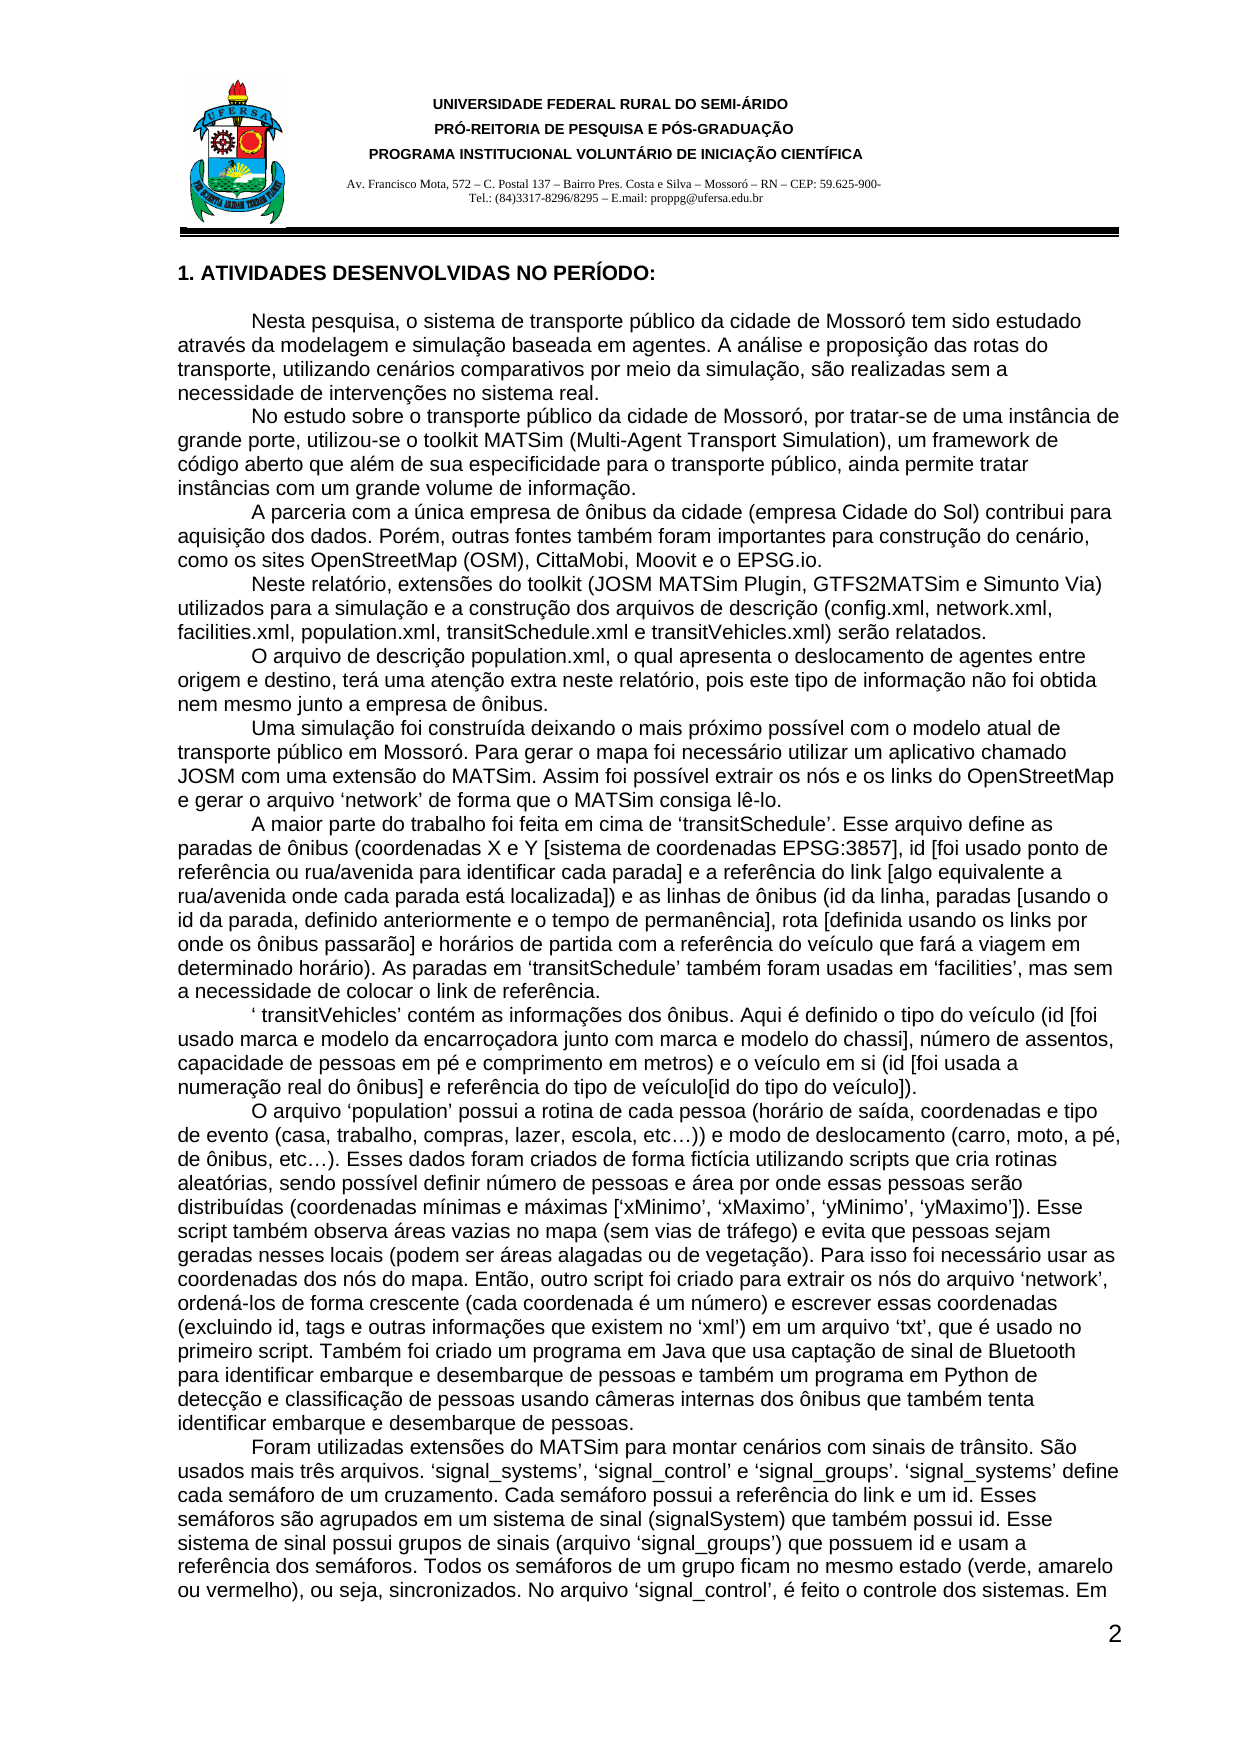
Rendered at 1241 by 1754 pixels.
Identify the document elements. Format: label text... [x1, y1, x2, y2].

text 1. ATIVIDADES DESENVOLVIDAS NO PERÍODO: [177, 261, 1122, 284]
text Neste relatório, extensões do toolkit (JOSM MATSim Plugin, GTFS2MATSim e Simunto Via) utilizados para a simulação e a construção dos arquivos de descrição (config.xml, network.xml, facilities.xml, population.xml, transitSchedule.xml e transitVehicles.xml) serão relatados. [177, 572, 1122, 644]
text A parceria com a única empresa de ônibus da cidade (empresa Cidade do Sol) contribui para aquisição dos dados. Porém, outras fontes também foram importantes para construção do cenário, como os sites OpenStreetMap (OSM), CittaMobi, Moovit e o EPSG.io. [177, 500, 1122, 572]
text Uma simulação foi construída deixando o mais próximo possível com o modelo atual de transporte público em Mossoró. Para gerar o mapa foi necessário utilizar um aplicativo chamado JOSM com uma extensão do MATSim. Assim foi possível extrair os nós e os links do OpenStreetMap e gerar o arquivo ‘network’ de forma que o MATSim consiga lê-lo. [177, 716, 1122, 812]
text No estudo sobre o transporte público da cidade de Mossoró, por tratar-se de uma instância de grande porte, utilizou-se o toolkit MATSim (Multi-Agent Transport Simulation), um framework de código aberto que além de sua especificidade para o transporte público, ainda permite tratar instâncias com um grande volume de informação. [177, 404, 1122, 500]
text O arquivo ‘population’ possui a rotina de cada pessoa (horário de saída, coordenadas e tipo de evento (casa, trabalho, compras, lazer, escola, etc…)) e modo de deslocamento (carro, moto, a pé, de ônibus, etc…). Esses dados foram criados de forma fictícia utilizando scripts que cria rotinas aleatórias, sendo possível definir número de pessoas e área por onde essas pessoas serão distribuídas (coordenadas mínimas e máximas [‘xMinimo’, ‘xMaximo’, ‘yMinimo’, ‘yMaximo’]). Esse script também observa áreas vazias no mapa (sem vias de tráfego) e evita que pessoas sejam geradas nesses locais (podem ser áreas alagadas ou de vegetação). Para isso foi necessário usar as coordenadas dos nós do mapa. Então, outro script foi criado para extrair os nós do arquivo ‘network’, ordená-los de forma crescente (cada coordenada é um número) e escrever essas coordenadas (excluindo id, tags e outras informações que existem no ‘xml’) em um arquivo ‘txt’, que é usado no primeiro script. Também foi criado um programa em Java que usa captação de sinal de Bluetooth para identificar embarque e desembarque de pessoas e também um programa em Python de detecção e classificação de pessoas usando câmeras internas dos ônibus que também tenta identificar embarque e desembarque de pessoas. [177, 1099, 1122, 1434]
text Nesta pesquisa, o sistema de transporte público da cidade de Mossoró tem sido estudado através da modelagem e simulação baseada em agentes. A análise e proposição das rotas do transporte, utilizando cenários comparativos por meio da simulação, são realizadas sem a necessidade de intervenções no sistema real. [177, 308, 1122, 404]
picture [187, 73, 286, 227]
text ‘ transitVehicles’ contém as informações dos ônibus. Aqui é definido o tipo do veículo (id [foi usado marca e modelo da encarroçadora junto com marca e modelo do chassi], número de assentos, capacidade de pessoas em pé e comprimento em metros) e o veículo em si (id [foi usada a numeração real do ônibus] e referência do tipo de veículo[id do tipo do veículo]). [177, 1003, 1122, 1099]
text O arquivo de descrição population.xml, o qual apresenta o deslocamento de agentes entre origem e destino, terá uma atenção extra neste relatório, pois este tipo de informação não foi obtida nem mesmo junto a empresa de ônibus. [177, 644, 1122, 716]
text Foram utilizadas extensões do MATSim para montar cenários com sinais de trânsito. São usados mais três arquivos. ‘signal_systems’, ‘signal_control’ e ‘signal_groups’. ‘signal_systems’ define cada semáforo de um cruzamento. Cada semáforo possui a referência do link e um id. Esses semáforos são agrupados em um sistema de sinal (signalSystem) que também possui id. Esse sistema de sinal possui grupos de sinais (arquivo ‘signal_groups’) que possuem id e usam a referência dos semáforos. Todos os semáforos de um grupo ficam no mesmo estado (verde, amarelo ou vermelho), ou seja, sincronizados. No arquivo ‘signal_control’, é feito o controle dos sistemas. Em [177, 1434, 1122, 1602]
text A maior parte do trabalho foi feita em cima de ‘transitSchedule’. Esse arquivo define as paradas de ônibus (coordenadas X e Y [sistema de coordenadas EPSG:3857], id [foi usado ponto de referência ou rua/avenida para identificar cada parada] e a referência do link [algo equivalente a rua/avenida onde cada parada está localizada]) e as linhas de ônibus (id da linha, paradas [usando o id da parada, definido anteriormente e o tempo de permanência], rota [definida usando os links por onde os ônibus passarão] e horários de partida com a referência do veículo que fará a viagem em determinado horário). As paradas em ‘transitSchedule’ também foram usadas em ‘facilities’, mas sem a necessidade de colocar o link de referência. [177, 812, 1122, 1003]
